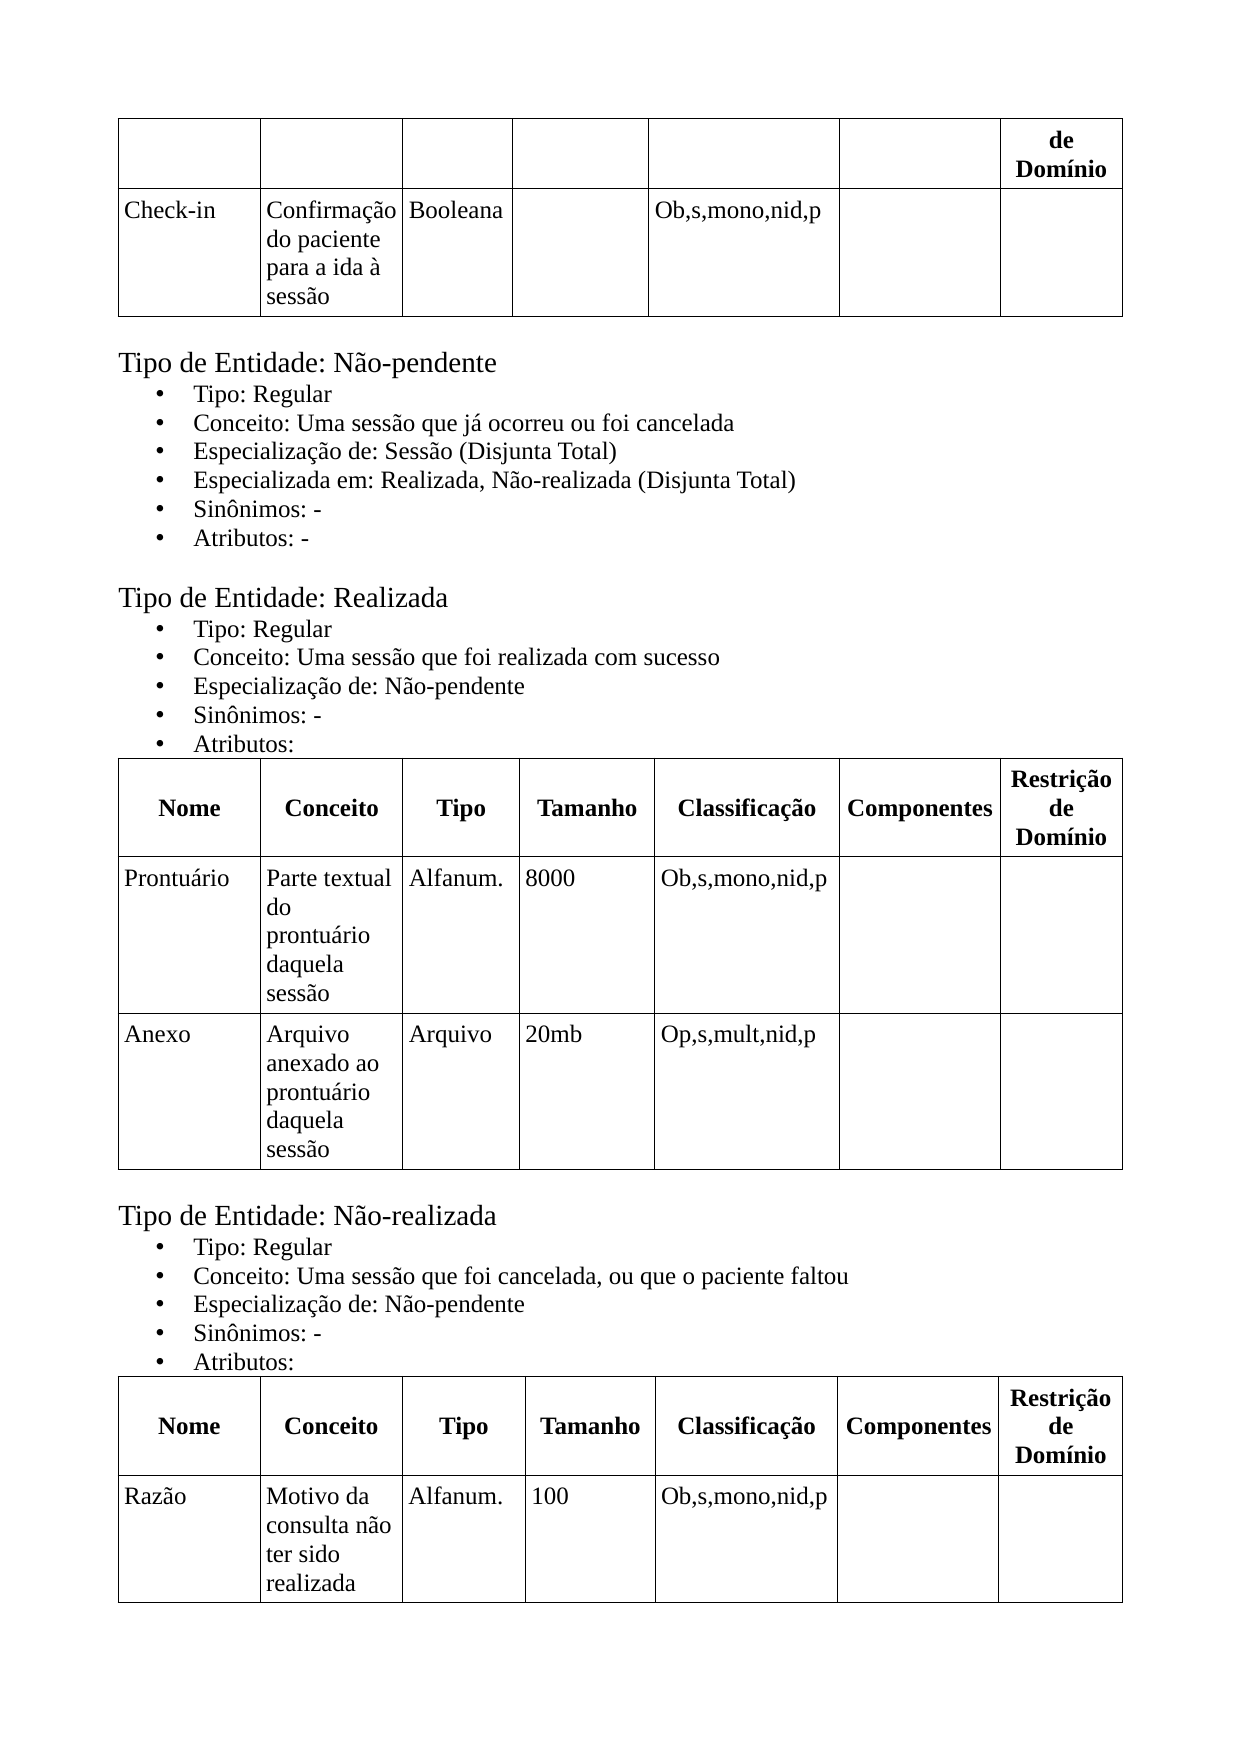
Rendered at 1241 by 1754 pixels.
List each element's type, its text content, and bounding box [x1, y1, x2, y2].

table_header Conceito [261, 1377, 402, 1474]
table_cell [840, 189, 1000, 316]
table_cell 8000 [520, 857, 654, 1012]
table_header Tamanho [526, 1377, 655, 1474]
table_cell Alfanum. [403, 857, 519, 1012]
table_cell Parte textual do prontuário daquela sessão [261, 857, 402, 1012]
table_cell Arquivo [403, 1014, 519, 1169]
table_cell Prontuário [119, 857, 260, 1012]
table_cell [1001, 189, 1122, 316]
list Sinônimos: - [156, 494, 1122, 523]
table_cell [999, 1476, 1122, 1602]
table_cell Ob,s,mono,nid,p [655, 857, 839, 1012]
table_cell Anexo [119, 1014, 260, 1169]
table_cell Booleana [403, 189, 512, 316]
table_header Restrição de Domínio [1001, 759, 1122, 856]
list Especialização de: Não-pendente [156, 1289, 1122, 1318]
list Tipo: Regular [156, 379, 1122, 408]
table_cell Confirmação do paciente para a ida à sessão [261, 189, 402, 316]
table_header Tipo [403, 1377, 525, 1474]
table_cell 100 [526, 1476, 655, 1602]
list Especialização de: Não-pendente [156, 671, 1122, 700]
list Sinônimos: - [156, 1318, 1122, 1347]
list Tipo: Regular [156, 1232, 1122, 1261]
list Conceito: Uma sessão que já ocorreu ou foi cancelada [156, 408, 1122, 436]
table_header Tipo [403, 759, 519, 856]
table_header Conceito [261, 759, 402, 856]
table_cell Razão [119, 1476, 260, 1602]
table_cell Alfanum. [403, 1476, 525, 1602]
list Sinônimos: - [156, 700, 1122, 729]
table_header Nome [119, 1377, 260, 1474]
table_header [513, 119, 648, 188]
table_header Classificação [655, 759, 839, 856]
list Atributos: [156, 729, 1122, 757]
text Tipo de Entidade: Não-pendente [118, 345, 1122, 379]
table_cell Ob,s,mono,nid,p [649, 189, 839, 316]
table_header Nome [119, 759, 260, 856]
table_cell [1001, 857, 1122, 1012]
table_cell Ob,s,mono,nid,p [656, 1476, 837, 1602]
list Atributos: - [156, 523, 1122, 551]
table_cell [840, 1014, 1000, 1169]
table_cell 20mb [520, 1014, 654, 1169]
table_cell Op,s,mult,nid,p [655, 1014, 839, 1169]
table_cell Motivo da consulta não ter sido realizada [261, 1476, 402, 1602]
list Atributos: [156, 1347, 1122, 1376]
list Especializada em: Realizada, Não-realizada (Disjunta Total) [156, 465, 1122, 494]
table_header de Domínio [1001, 119, 1122, 188]
table_cell [840, 857, 1000, 1012]
table_header [840, 119, 1000, 188]
text Tipo de Entidade: Não-realizada [118, 1198, 1122, 1232]
list Especialização de: Sessão (Disjunta Total) [156, 436, 1122, 465]
list Conceito: Uma sessão que foi cancelada, ou que o paciente faltou [156, 1261, 1122, 1289]
table_header Tamanho [520, 759, 654, 856]
table_header [119, 119, 260, 188]
table_header [261, 119, 402, 188]
table_header Componentes [838, 1377, 998, 1474]
table_cell Arquivo anexado ao prontuário daquela sessão [261, 1014, 402, 1169]
table_header Restrição de Domínio [999, 1377, 1122, 1474]
table_header Componentes [840, 759, 1000, 856]
list Tipo: Regular [156, 614, 1122, 642]
table_cell [1001, 1014, 1122, 1169]
table_cell [513, 189, 648, 316]
table_cell [838, 1476, 998, 1602]
list Conceito: Uma sessão que foi realizada com sucesso [156, 642, 1122, 671]
table_header Classificação [656, 1377, 837, 1474]
table_cell Check-in [119, 189, 260, 316]
text Tipo de Entidade: Realizada [118, 580, 1122, 614]
table_header [403, 119, 512, 188]
table_header [649, 119, 839, 188]
